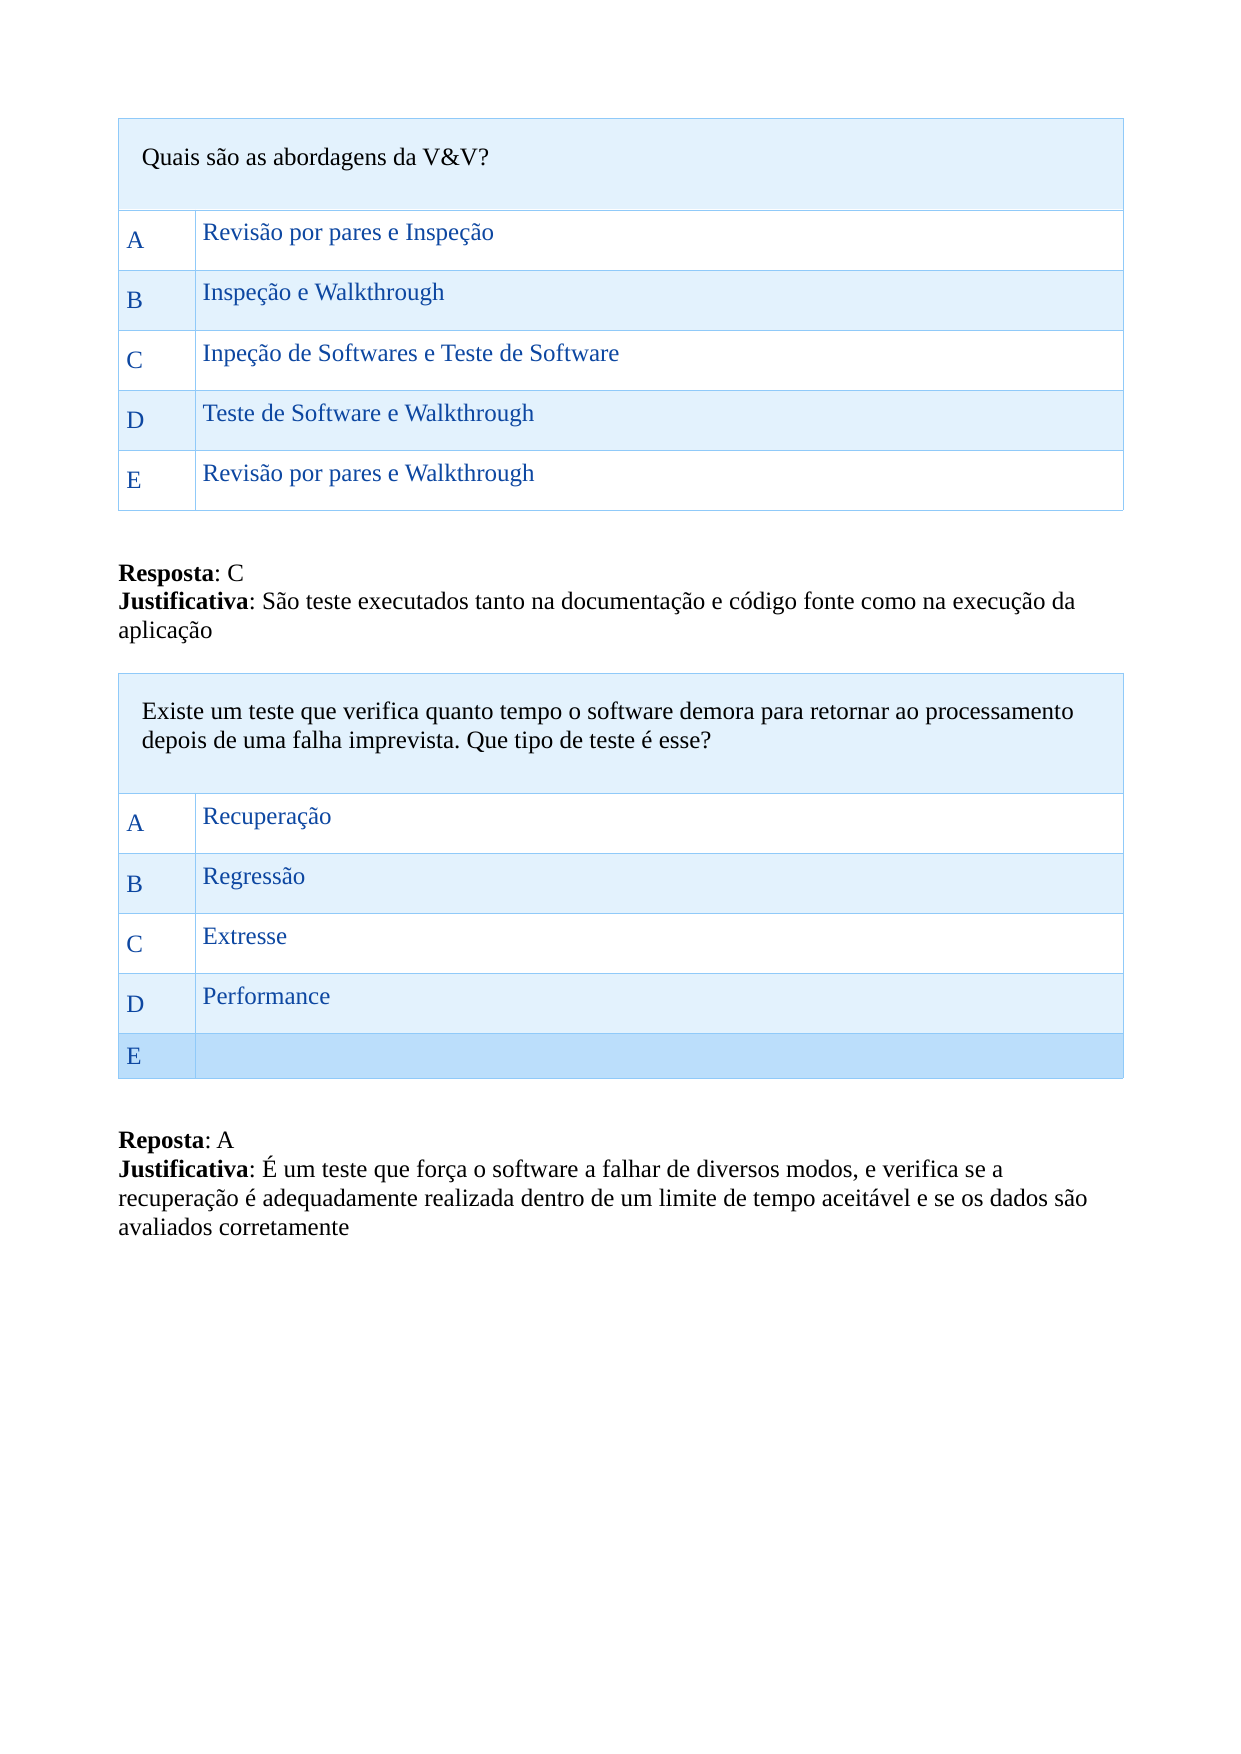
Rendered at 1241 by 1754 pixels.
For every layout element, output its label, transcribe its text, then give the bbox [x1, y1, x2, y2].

table_cell C [119, 331, 195, 390]
table_cell Regressão [196, 854, 1123, 913]
table_cell Inspeção e Walkthrough [196, 271, 1123, 330]
table_cell Teste de Software e Walkthrough [196, 391, 1123, 450]
table_cell B [119, 271, 195, 330]
table_cell Revisão por pares e Walkthrough [196, 451, 1123, 510]
table_cell E [119, 451, 195, 510]
text Justificativa: É um teste que força o software a falhar de diversos modos, e verifica se a recuperação é adequadamente realizada dentro de um limite de tempo aceitável e se os dados são avaliados corretamente [118, 1154, 1122, 1240]
table_cell B [119, 854, 195, 913]
table_cell Performance [196, 974, 1123, 1033]
table_cell Extresse [196, 914, 1123, 973]
table_header Quais são as abordagens da V&V? [119, 119, 1123, 209]
table_cell [196, 1034, 1123, 1078]
text Justificativa: São teste executados tanto na documentação e código fonte como na execução da aplicação [118, 586, 1122, 644]
table_cell Recuperação [196, 794, 1123, 853]
text Reposta: A [118, 1125, 1122, 1154]
table_cell D [119, 391, 195, 450]
table_cell E [119, 1034, 195, 1078]
table_cell C [119, 914, 195, 973]
table_cell D [119, 974, 195, 1033]
table_cell Inpeção de Softwares e Teste de Software [196, 331, 1123, 390]
table_cell A [119, 794, 195, 853]
table_cell Revisão por pares e Inspeção [196, 211, 1123, 269]
text Resposta: C [118, 558, 1122, 586]
table_header Existe um teste que verifica quanto tempo o software demora para retornar ao processamento depois de uma falha imprevista. Que tipo de teste é esse? [119, 674, 1123, 793]
table_cell A [119, 211, 195, 269]
